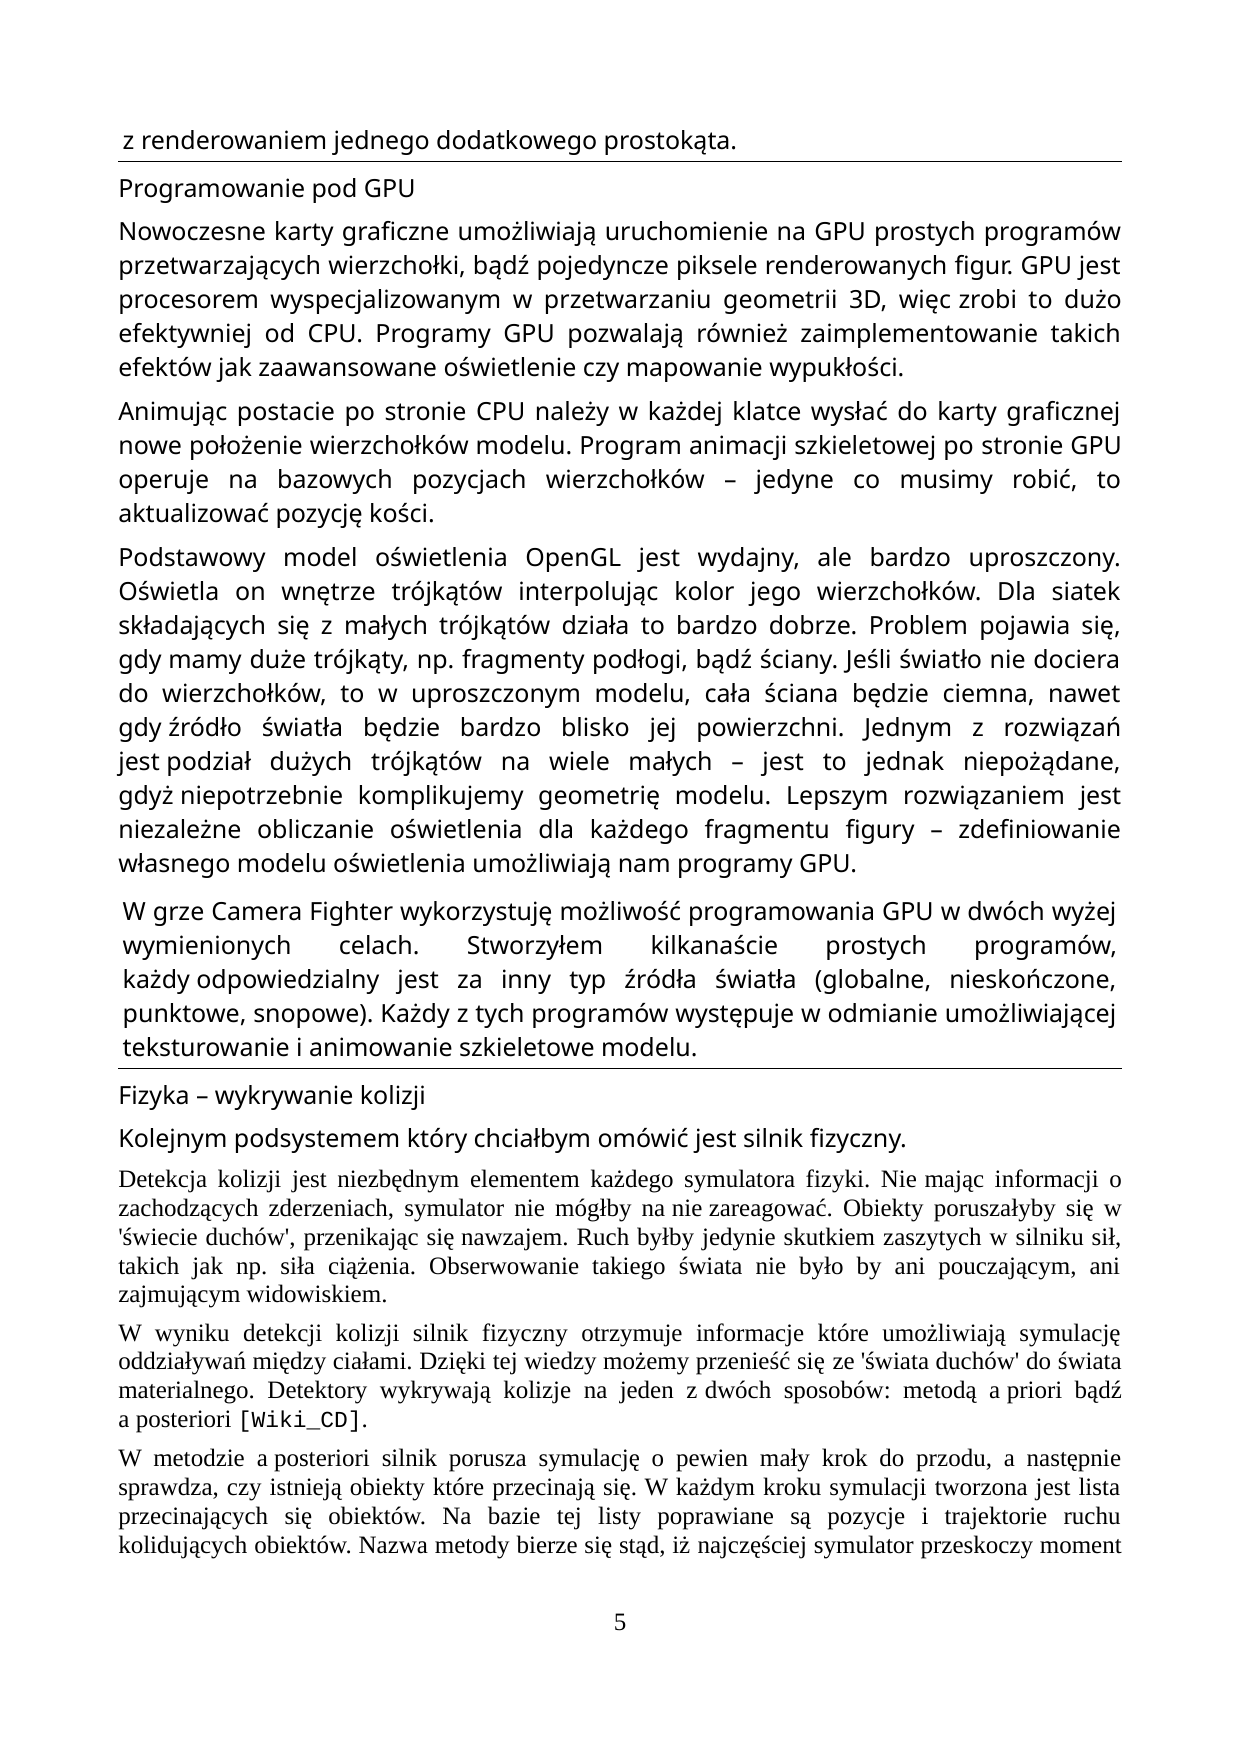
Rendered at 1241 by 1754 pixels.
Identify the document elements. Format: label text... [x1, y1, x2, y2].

text z renderowaniem jednego dodatkowego prostokąta. [118, 118, 1122, 161]
text Animując postacie po stronie CPU należy w każdej klatce wysłać do karty graficznej nowe położenie wierzchołków modelu. Program animacji szkieletowej po stronie GPU operuje na bazowych pozycjach wierzchołków – jedyne co musimy robić, to aktualizować pozycję kości. [118, 393, 1122, 530]
text W wyniku detekcji kolizji silnik fizyczny otrzymuje informacje które umożliwiają symulację oddziaływań między ciałami. Dzięki tej wiedzy możemy przenieść się ze 'świata duchów' do świata materialnego. Detektory wykrywają kolizje na jeden z dwóch sposobów: metodą a priori bądź a posteriori [Wiki_CD]. [118, 1318, 1122, 1434]
text Kolejnym podsystemem który chciałbym omówić jest silnik fizyczny. [118, 1121, 1122, 1155]
text Detekcja kolizji jest niezbędnym elementem każdego symulatora fizyki. Nie mając informacji o zachodzących zderzeniach, symulator nie mógłby na nie zareagować. Obiekty poruszałyby się w 'świecie duchów', przenikając się nawzajem. Ruch byłby jedynie skutkiem zaszytych w silniku sił, takich jak np. siła ciążenia. Obserwowanie takiego świata nie było by ani pouczającym, ani zajmującym widowiskiem. [118, 1164, 1122, 1308]
text Podstawowy model oświetlenia OpenGL jest wydajny, ale bardzo uproszczony. Oświetla on wnętrze trójkątów interpolując kolor jego wierzchołków. Dla siatek składających się z małych trójkątów działa to bardzo dobrze. Problem pojawia się, gdy mamy duże trójkąty, np. fragmenty podłogi, bądź ściany. Jeśli światło nie dociera do wierzchołków, to w uproszczonym modelu, cała ściana będzie ciemna, nawet gdy źródło światła będzie bardzo blisko jej powierzchni. Jednym z rozwiązań jest podział dużych trójkątów na wiele małych – jest to jednak niepożądane, gdyż niepotrzebnie komplikujemy geometrię modelu. Lepszym rozwiązaniem jest niezależne obliczanie oświetlenia dla każdego fragmentu figury – zdefiniowanie własnego modelu oświetlenia umożliwiają nam programy GPU. [118, 539, 1122, 880]
text Programowanie pod GPU [118, 170, 1122, 204]
text W metodzie a posteriori silnik porusza symulację o pewien mały krok do przodu, a następnie sprawdza, czy istnieją obiekty które przecinają się. W każdym kroku symulacji tworzona jest lista przecinających się obiektów. Na bazie tej listy poprawiane są pozycje i trajektorie ruchu kolidujących obiektów. Nazwa metody bierze się stąd, iż najczęściej symulator przeskoczy moment [118, 1443, 1122, 1558]
text W grze Camera Fighter wykorzystuję możliwość programowania GPU w dwóch wyżej wymienionych celach. Stworzyłem kilkanaście prostych programów, każdy odpowiedzialny jest za inny typ źródła światła (globalne, nieskończone, punktowe, snopowe). Każdy z tych programów występuje w odmianie umożliwiającej teksturowanie i animowanie szkieletowe modelu. [118, 889, 1122, 1068]
text Nowoczesne karty graficzne umożliwiają uruchomienie na GPU prostych programów przetwarzających wierzchołki, bądź pojedyncze piksele renderowanych figur. GPU jest procesorem wyspecjalizowanym w przetwarzaniu geometrii 3D, więc zrobi to dużo efektywniej od CPU. Programy GPU pozwalają również zaimplementowanie takich efektów jak zaawansowane oświetlenie czy mapowanie wypukłości. [118, 214, 1122, 384]
text Fizyka – wykrywanie kolizji [118, 1078, 1122, 1112]
